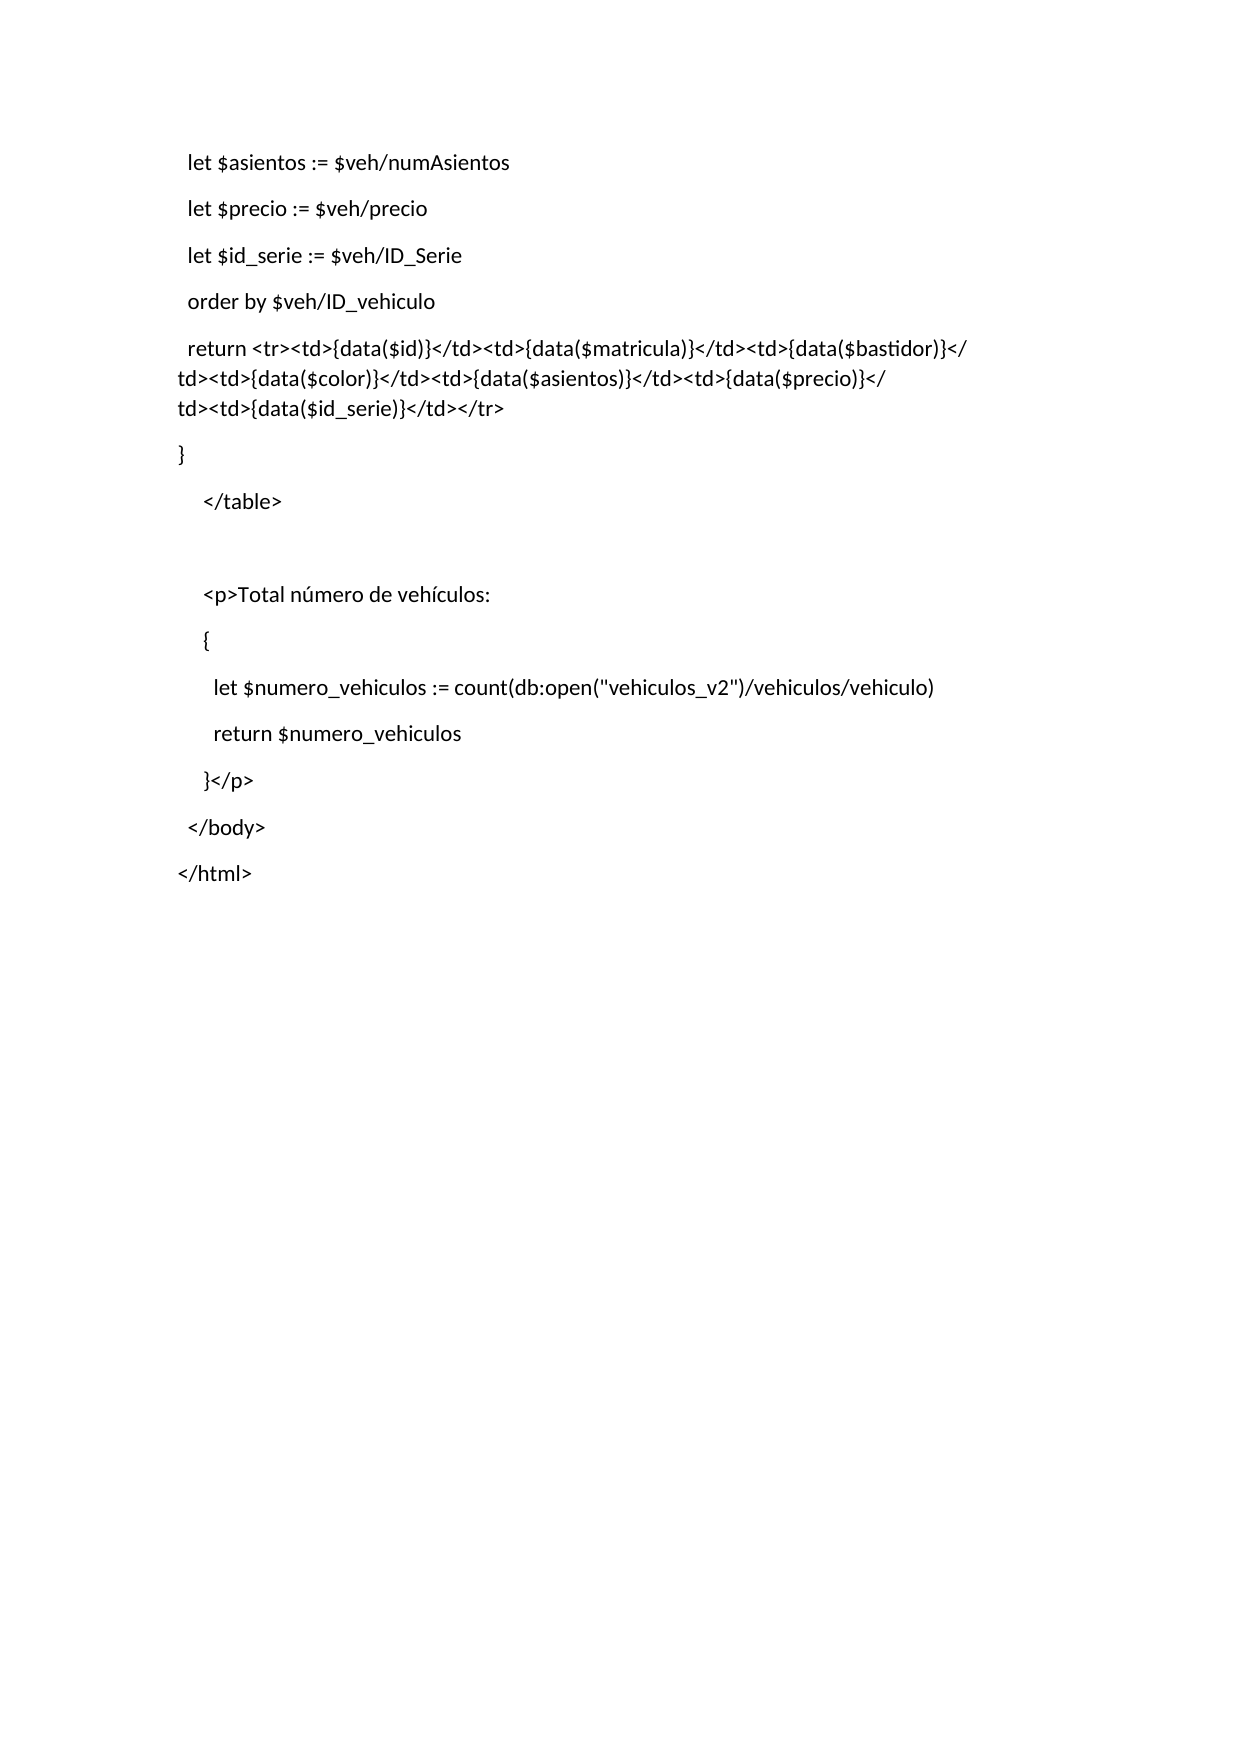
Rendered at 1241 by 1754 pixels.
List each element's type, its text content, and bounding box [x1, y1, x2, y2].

text { [177, 626, 1063, 654]
text order by $veh/ID_vehiculo [177, 287, 1063, 315]
text } [177, 440, 1063, 468]
text }</p> [177, 766, 1063, 794]
text let $id_serie := $veh/ID_Serie [177, 241, 1063, 269]
text let $numero_vehiculos := count(db:open("vehiculos_v2")/vehiculos/vehiculo) [177, 673, 1063, 701]
text return $numero_vehiculos [177, 719, 1063, 748]
text let $precio := $veh/precio [177, 194, 1063, 222]
text </html> [177, 859, 1063, 887]
text <p>Total número de vehículos: [177, 580, 1063, 608]
text </body> [177, 813, 1063, 841]
text return <tr><td>{data($id)}</td><td>{data($matricula)}</td><td>{data($bastidor)}</td><td>{data($color)}</td><td>{data($asientos)}</td><td>{data($precio)}</td><td>{data($id_serie)}</td></tr> [177, 334, 1063, 422]
text </table> [177, 487, 1063, 515]
text let $asientos := $veh/numAsientos [177, 148, 1063, 176]
